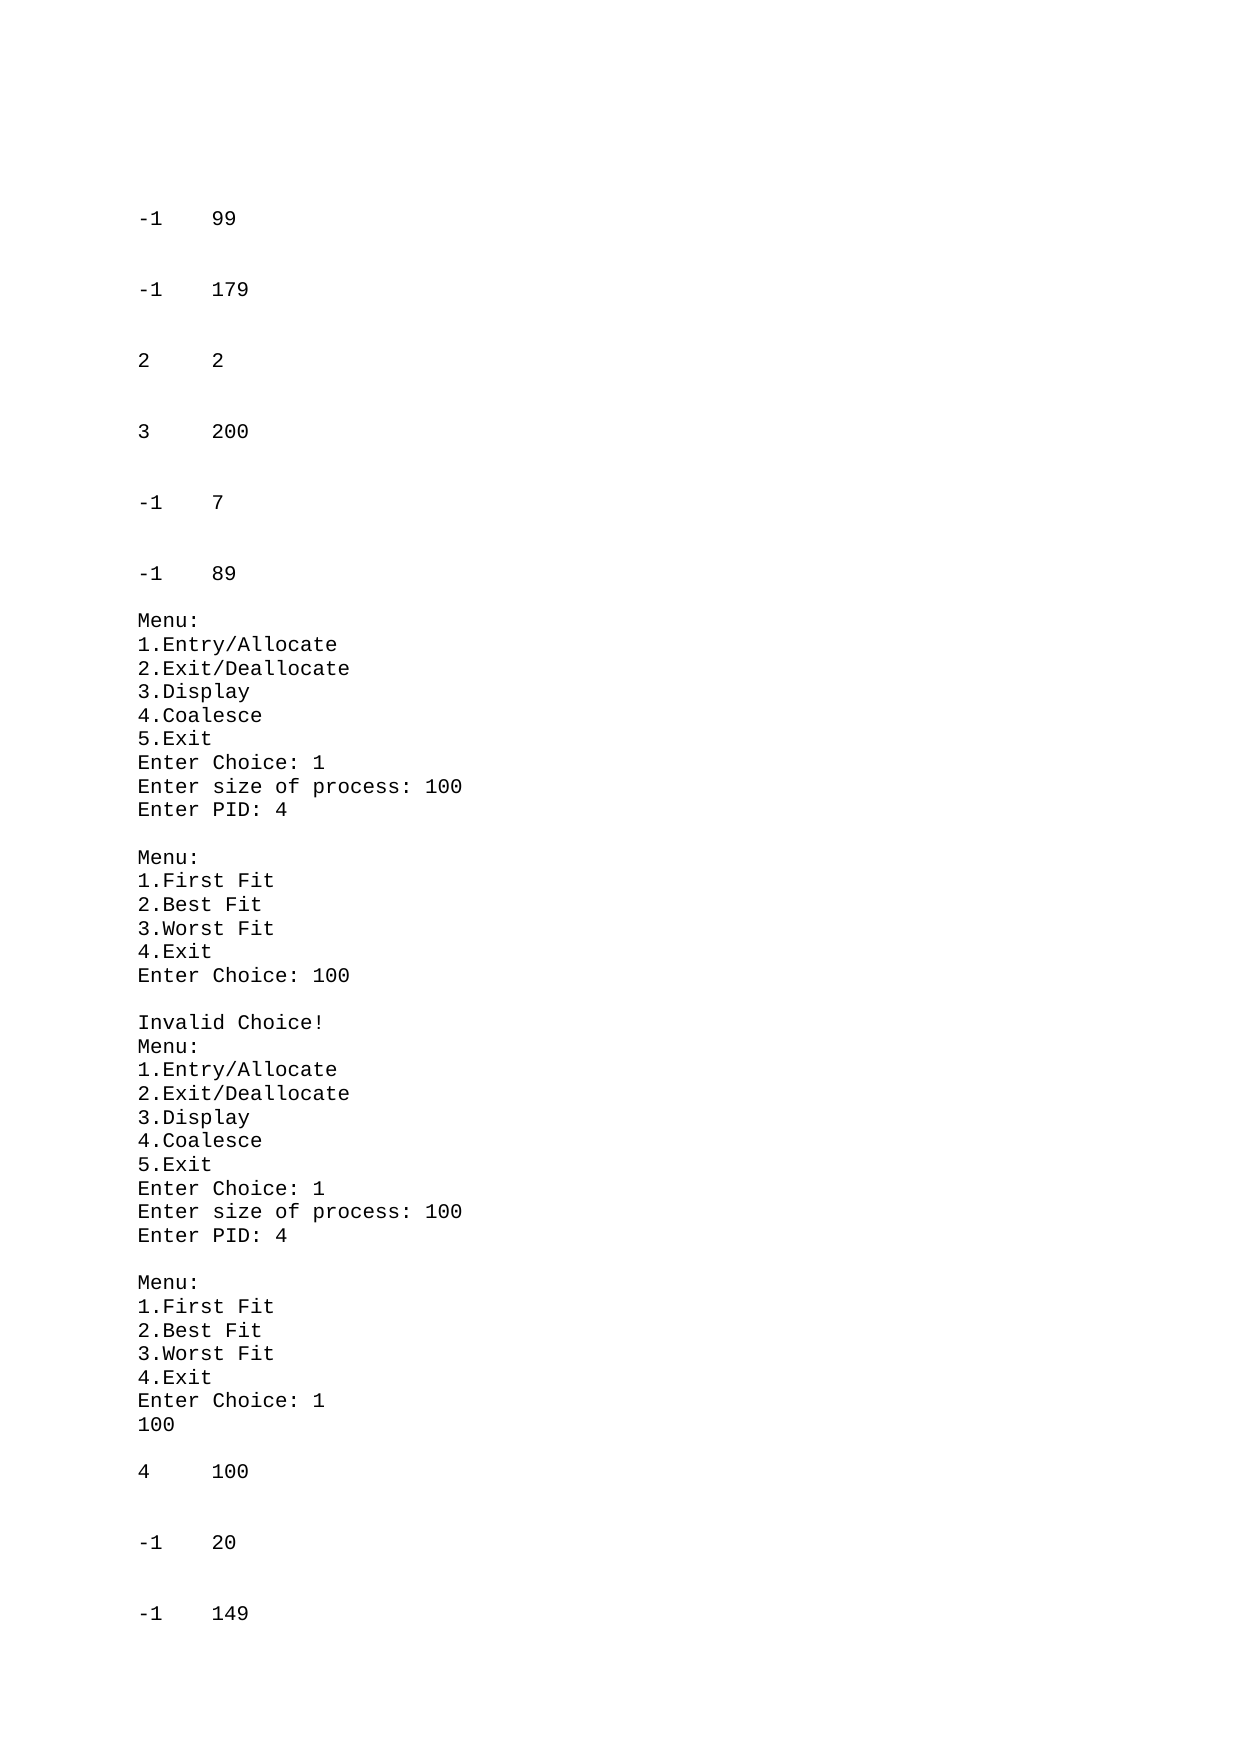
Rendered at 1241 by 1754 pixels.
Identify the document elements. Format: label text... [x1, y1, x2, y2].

text 2.Exit/Deallocate [137, 657, 1123, 681]
text 5.Exit [137, 1154, 1123, 1178]
text 1.Entry/Allocate [137, 1059, 1123, 1083]
text 2.Exit/Deallocate [137, 1083, 1123, 1107]
text 4.Exit [137, 941, 1123, 965]
text Enter Choice: 1 [137, 1178, 1123, 1201]
text Enter PID: 4 [137, 1225, 1123, 1249]
text Menu: [137, 610, 1123, 634]
text -1 99 [137, 208, 1123, 232]
text 1.First Fit [137, 870, 1123, 894]
text Enter size of process: 100 [137, 1201, 1123, 1225]
text 4 100 [137, 1461, 1123, 1485]
text 1.Entry/Allocate [137, 634, 1123, 657]
text -1 149 [137, 1603, 1123, 1627]
text 1.First Fit [137, 1296, 1123, 1319]
text 3 200 [137, 421, 1123, 445]
text -1 89 [137, 563, 1123, 587]
text Enter size of process: 100 [137, 776, 1123, 799]
text 3.Display [137, 1107, 1123, 1130]
text Enter Choice: 1 [137, 752, 1123, 776]
text 2 2 [137, 350, 1123, 374]
text Enter Choice: 100 [137, 965, 1123, 988]
text 4.Coalesce [137, 1130, 1123, 1154]
text -1 179 [137, 279, 1123, 303]
text 3.Worst Fit [137, 918, 1123, 941]
text Invalid Choice! [137, 1012, 1123, 1036]
text Menu: [137, 1036, 1123, 1059]
text 3.Worst Fit [137, 1343, 1123, 1367]
text -1 20 [137, 1532, 1123, 1556]
text Enter PID: 4 [137, 799, 1123, 823]
text 2.Best Fit [137, 894, 1123, 918]
text Enter Choice: 1 [137, 1391, 1123, 1414]
text 3.Display [137, 681, 1123, 705]
text Menu: [137, 847, 1123, 870]
text 4.Coalesce [137, 705, 1123, 728]
text 100 [137, 1414, 1123, 1438]
text -1 7 [137, 492, 1123, 516]
text 5.Exit [137, 728, 1123, 752]
text 2.Best Fit [137, 1319, 1123, 1343]
text Menu: [137, 1272, 1123, 1296]
text 4.Exit [137, 1367, 1123, 1391]
